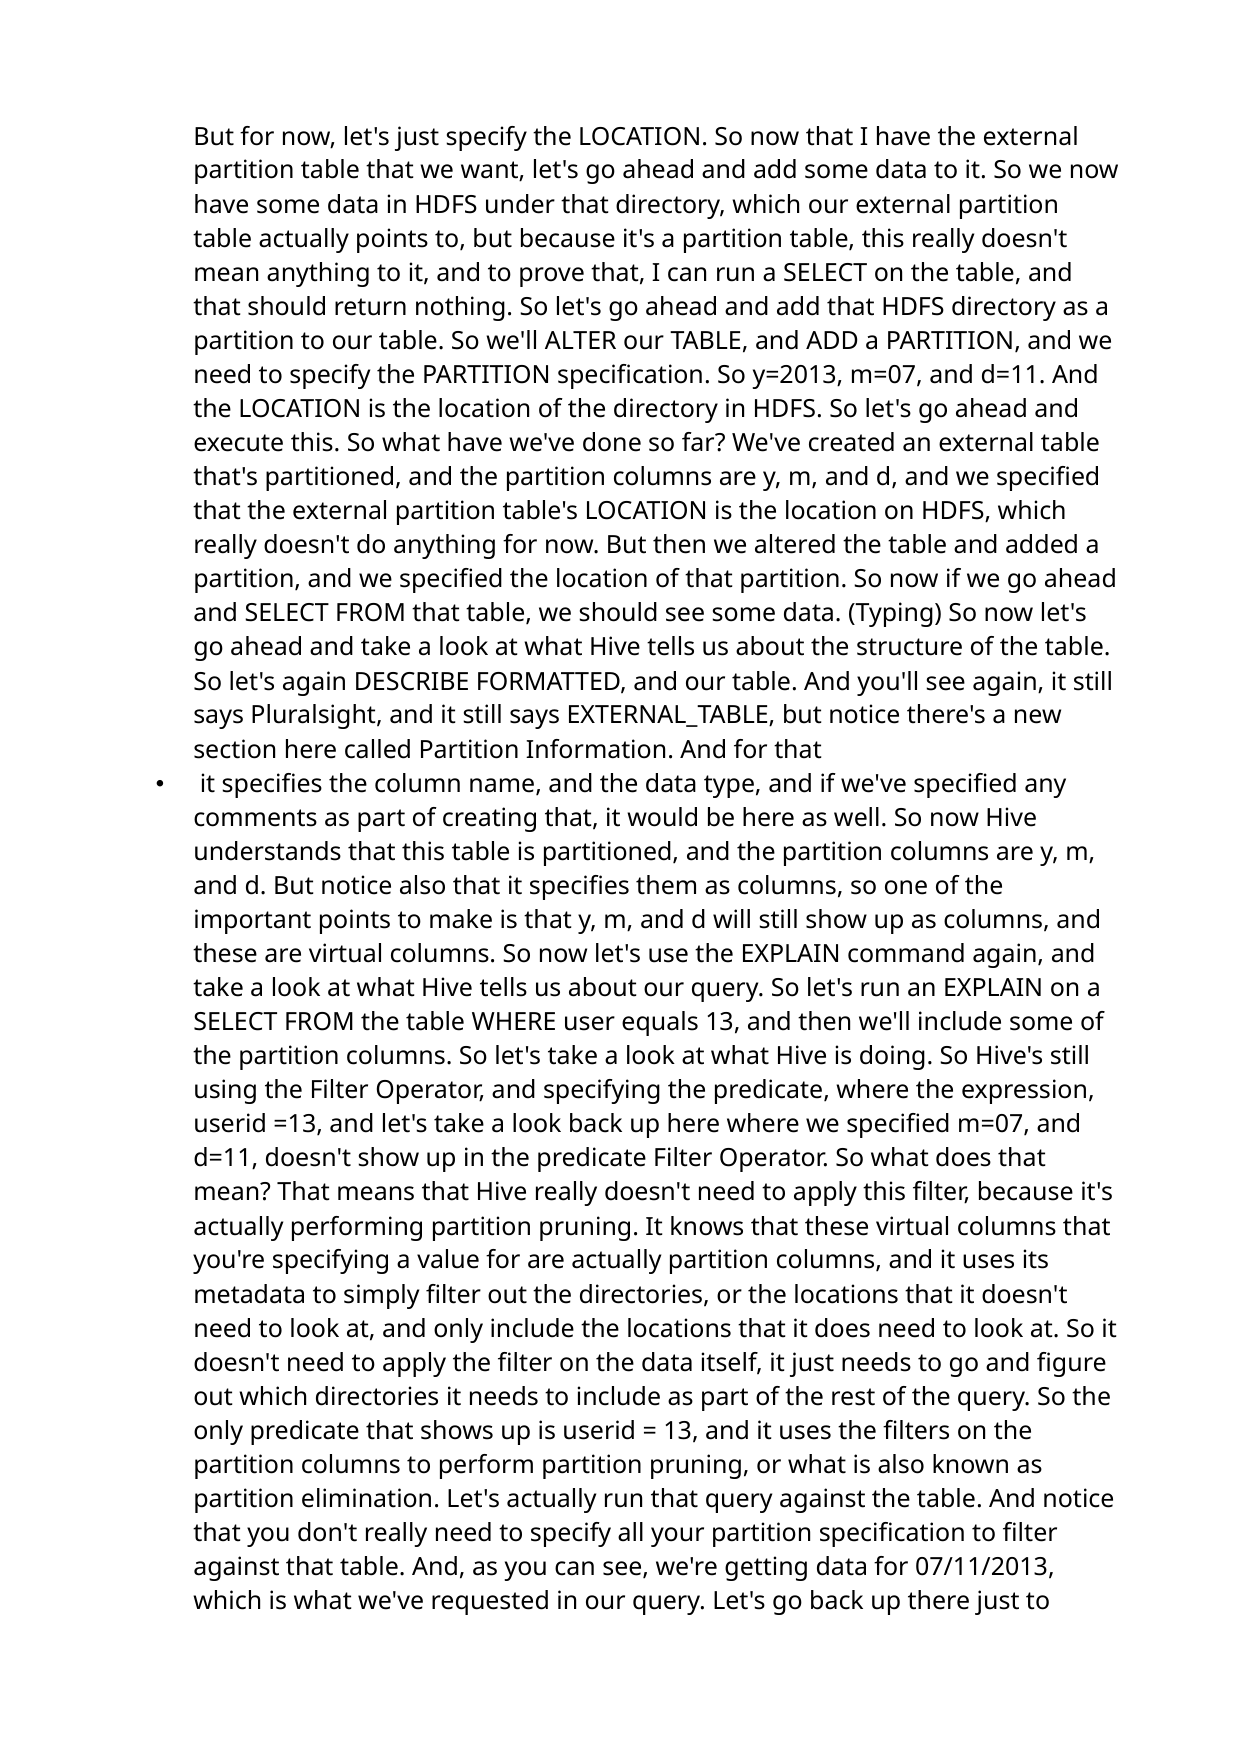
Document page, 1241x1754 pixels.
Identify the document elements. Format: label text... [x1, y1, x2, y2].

list it specifies the column name, and the data type, and if we've specified any comments as part of creating that, it would be here as well. So now Hive understands that this table is partitioned, and the partition columns are y, m, and d. But notice also that it specifies them as columns, so one of the important points to make is that y, m, and d will still show up as columns, and these are virtual columns. So now let's use the EXPLAIN command again, and take a look at what Hive tells us about our query. So let's run an EXPLAIN on a SELECT FROM the table WHERE user equals 13, and then we'll include some of the partition columns. So let's take a look at what Hive is doing. So Hive's still using the Filter Operator, and specifying the predicate, where the expression, userid =13, and let's take a look back up here where we specified m=07, and d=11, doesn't show up in the predicate Filter Operator. So what does that mean? That means that Hive really doesn't need to apply this filter, because it's actually performing partition pruning. It knows that these virtual columns that you're specifying a value for are actually partition columns, and it uses its metadata to simply filter out the directories, or the locations that it doesn't need to look at, and only include the locations that it does need to look at. So it doesn't need to apply the filter on the data itself, it just needs to go and figure out which directories it needs to include as part of the rest of the query. So the only predicate that shows up is userid = 13, and it uses the filters on the partition columns to perform partition pruning, or what is also known as partition elimination. Let's actually run that query against the table. And notice that you don't really need to specify all your partition specification to filter against that table. And, as you can see, we're getting data for 07/11/2013, which is what we've requested in our query. Let's go back up there just to [156, 765, 1122, 1617]
list But for now, let's just specify the LOCATION. So now that I have the external partition table that we want, let's go ahead and add some data to it. So we now have some data in HDFS under that directory, which our external partition table actually points to, but because it's a partition table, this really doesn't mean anything to it, and to prove that, I can run a SELECT on the table, and that should return nothing. So let's go ahead and add that HDFS directory as a partition to our table. So we'll ALTER our TABLE, and ADD a PARTITION, and we need to specify the PARTITION specification. So y=2013, m=07, and d=11. And the LOCATION is the location of the directory in HDFS. So let's go ahead and execute this. So what have we've done so far? We've created an external table that's partitioned, and the partition columns are y, m, and d, and we specified that the external partition table's LOCATION is the location on HDFS, which really doesn't do anything for now. But then we altered the table and added a partition, and we specified the location of that partition. So now if we go ahead and SELECT FROM that table, we should see some data. (Typing) So now let's go ahead and take a look at what Hive tells us about the structure of the table. So let's again DESCRIBE FORMATTED, and our table. And you'll see again, it still says Pluralsight, and it still says EXTERNAL_TABLE, but notice there's a new section here called Partition Information. And for that [156, 118, 1122, 765]
